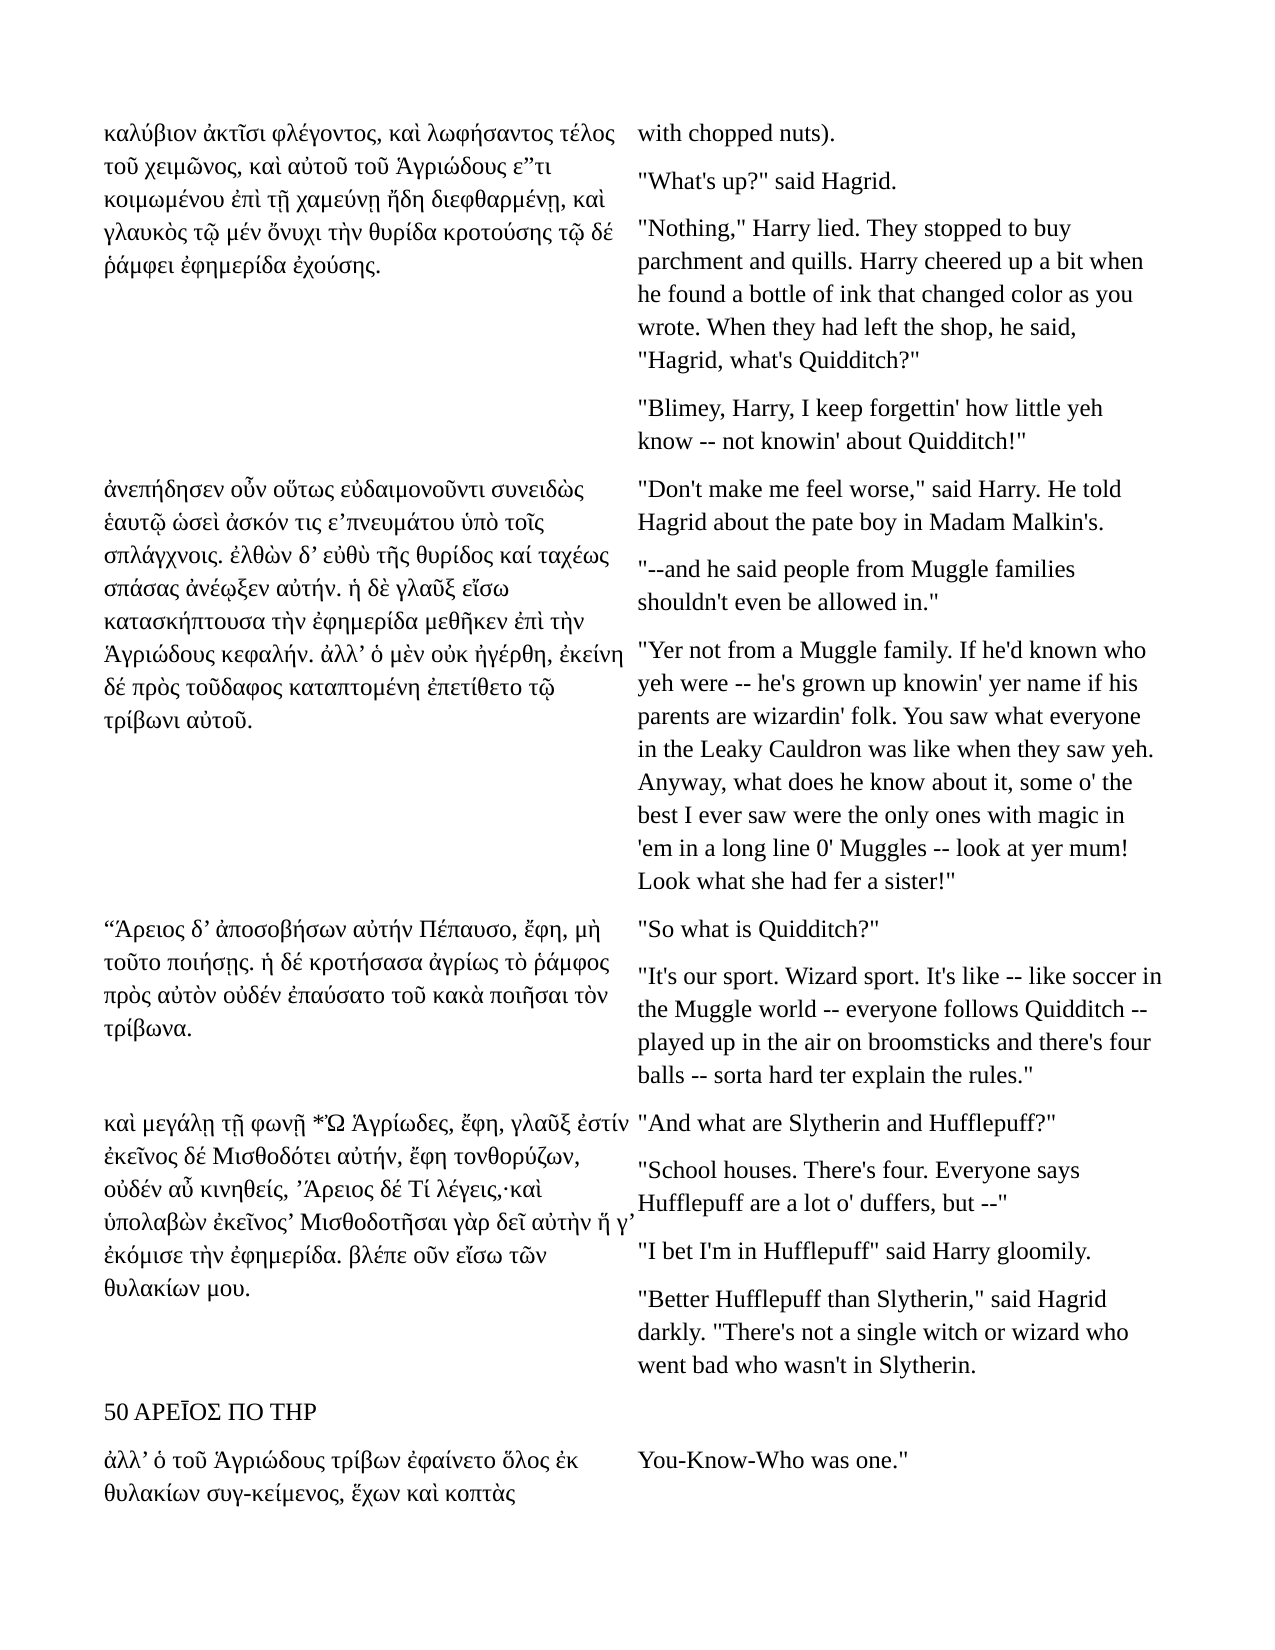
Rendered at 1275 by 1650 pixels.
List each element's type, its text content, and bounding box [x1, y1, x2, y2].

table_cell 50 ΑΡΕῙΟΣ ΠΟ ΤΗΡ [104, 1398, 637, 1445]
table_cell "Don't make me feel worse," said Harry. He told Hagrid about the pate boy in Madam Malkin's. "--and he said people from Muggle families shouldn't even be allowed in." "Yer not from a Muggle family. If he'd known who yeh were -- he's grown up knowin' yer name if his parents are wizardin' folk. You saw what everyone in the Leaky Cauldron was like when they saw yeh. Anyway, what does he know about it, some o' the best I ever saw were the only ones with magic in 'em in a long line 0' Muggles -- look at yer mum! Look what she had fer a sister!" [638, 474, 1162, 914]
table_cell καὶ μεγάλῃ τῇ φωνῇ *Ὠ Ἁγρίωδες, ἔφη, γλαῦξ ἐστίν ἐκεῖνος δέ Μισθοδότει αὐτήν, ἔφη τονθορύζων, οὐδέν αὖ κινηθείς, ’Άρειος δέ Τί λέγεις,·καὶ ὑπολαβὼν ἐκεῖνος’ Μισθοδοτῆσαι γὰρ δεῖ αὐτὴν ἥ γ’ ἐκόμισε τὴν ἐφημερίδα. βλέπε οῦν εἴσω τῶν θυλακίων μου. [104, 1108, 637, 1397]
table_cell "So what is Quidditch?" "It's our sport. Wizard sport. It's like -- like soccer in the Muggle world -- everyone follows Quidditch -- played up in the air on broomsticks and there's four balls -- sorta hard ter explain the rules." [638, 914, 1162, 1108]
table_cell with chopped nuts). "What's up?" said Hagrid. "Nothing," Harry lied. They stopped to buy parchment and quills. Harry cheered up a bit when he found a bottle of ink that changed color as you wrote. When they had left the shop, he said, "Hagrid, what's Quidditch?" "Blimey, Harry, I keep forgettin' how little yeh know -- not knowin' about Quidditch!" [638, 118, 1162, 474]
table_cell You-Know-Who was one." [638, 1445, 1162, 1507]
table_cell "And what are Slytherin and Hufflepuff?" "School houses. There's four. Everyone says Hufflepuff are a lot o' duffers, but --" "I bet I'm in Hufflepuff" said Harry gloomily. "Better Hufflepuff than Slytherin," said Hagrid darkly. "There's not a single witch or wizard who went bad who wasn't in Slytherin. [638, 1108, 1162, 1397]
table_cell ἀνεπήδησεν οὖν οὕτως εὐδαιμονοῦντι συνειδὼς ἑαυτῷ ὡσεὶ ἀσκόν τις ε’πνευμάτου ὑπὸ τοῖς σπλάγχνοις. ἐλθὼν δ’ εὐθὺ τῆς θυρίδος καί ταχέως σπάσας ἀνέῳξεν αὐτήν. ἡ δὲ γλαῦξ εἴσω κατασκήπτουσα τὴν ἐφημερίδα μεθῆκεν ἐπὶ τὴν Ἁγριώδους κεφαλήν. ἀλλ’ ὁ μὲν οὐκ ἠγέρθη, ἐκείνη δέ πρὸς τοῦδαφος καταπτομένη ἐπετίθετο τῷ τρίβωνι αὐτοῦ. [104, 474, 637, 914]
table_cell “Άρειος δ’ ἀποσοβήσων αὐτήν Πέπαυσο, ἔφη, μὴ τοῦτο ποιήσῃς. ἡ δέ κροτήσασα ἀγρίως τὸ ῥάμφος πρὸς αὐτὸν οὐδέν ἐπαύσατο τοῦ κακὰ ποιῆσαι τὸν τρίβωνα. [104, 914, 637, 1108]
table_cell ἀλλ’ ὁ τοῦ Ἁγριώδους τρίβων ἐφαίνετο ὅλος ἐκ θυλακίων συγ-κείμενος, ἕχων καὶ κοπτὰς [104, 1445, 637, 1507]
table_cell καλύβιον ἀκτῖσι φλέγοντος, καὶ λωφήσαντος τέλος τοῦ χειμῶνος, καὶ αὐτοῦ τοῦ Ἁγριώδους ε”τι κοιμωμένου ἐπὶ τῇ χαμεύνῃ ἤδη διεφθαρμένῃ, καὶ γλαυκὸς τῷ μέν ὄνυχι τὴν θυρίδα κροτούσης τῷ δέ ῥάμφει ἐφημερίδα ἐχούσης. [104, 118, 637, 474]
table_cell [638, 1398, 1162, 1445]
